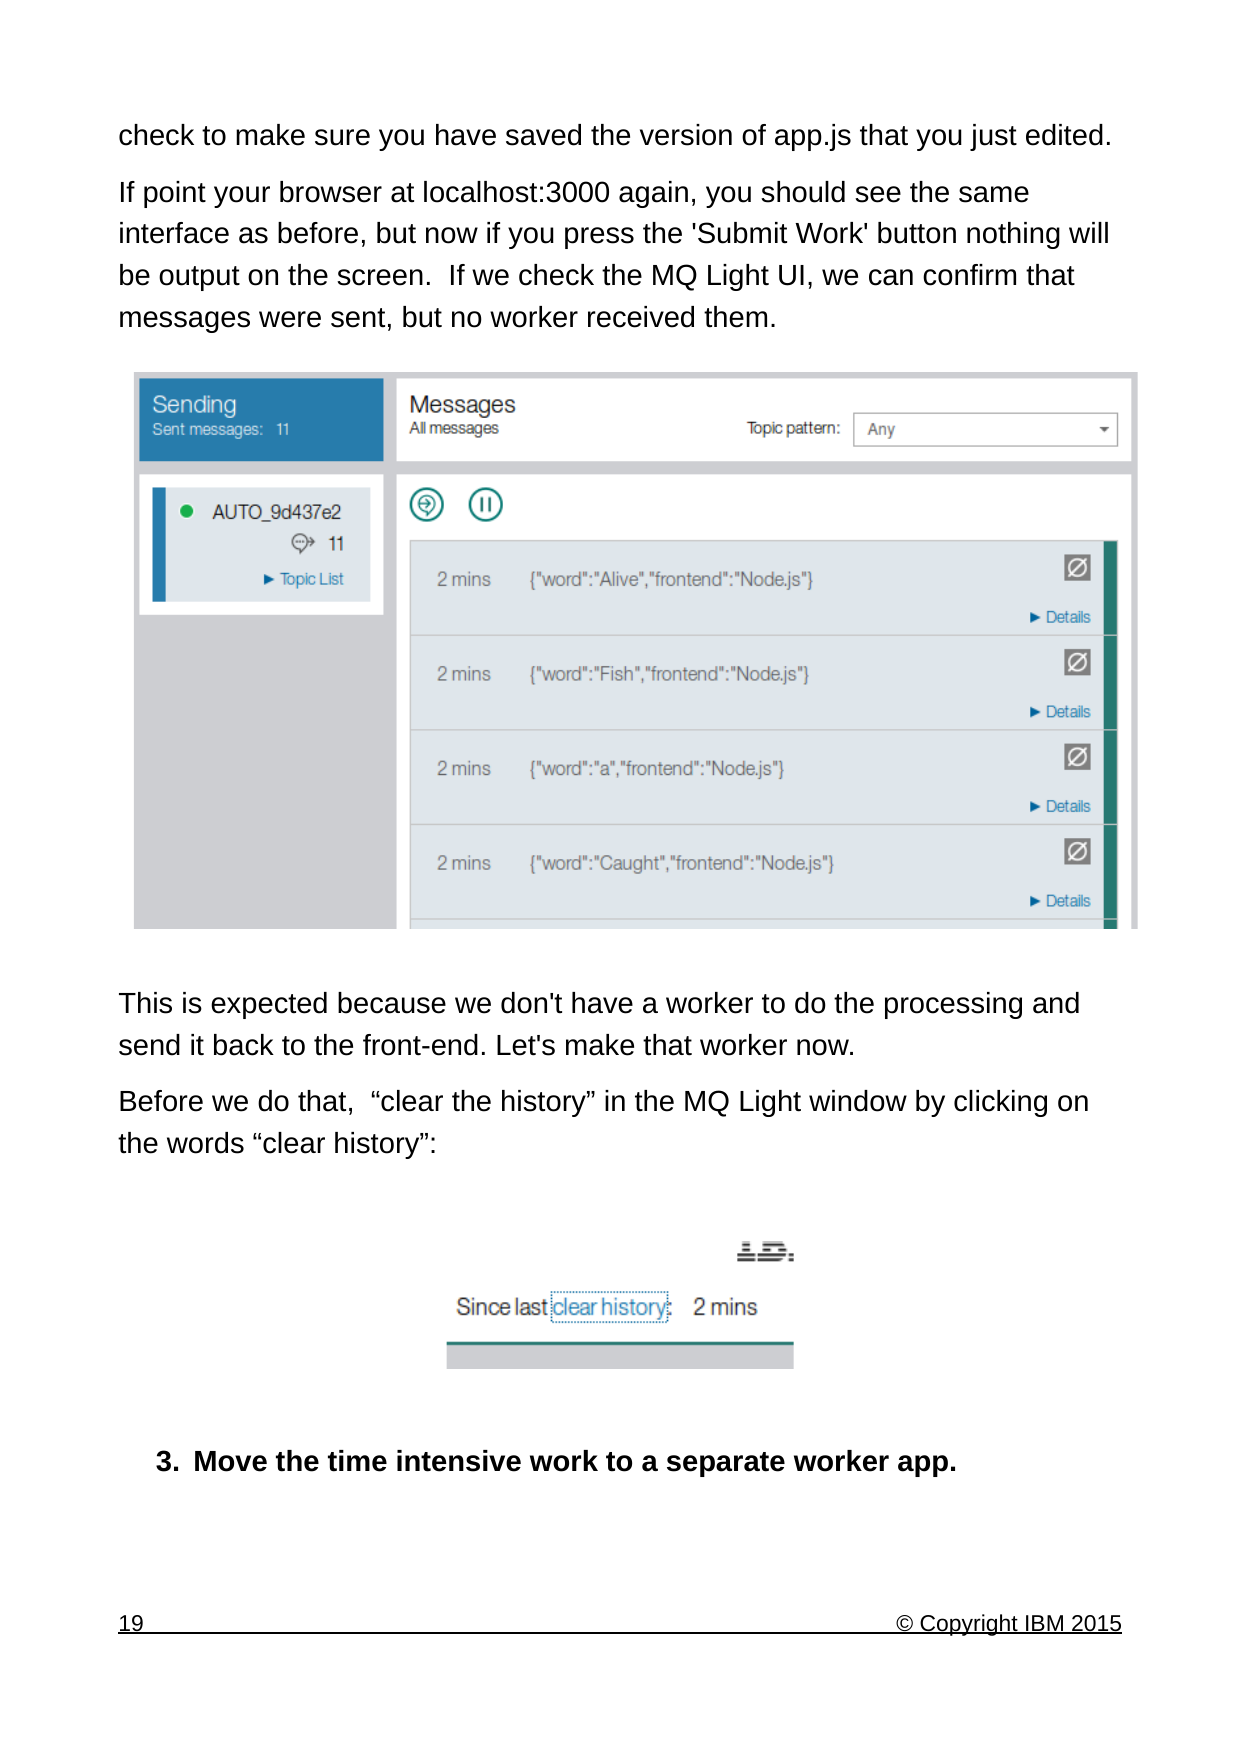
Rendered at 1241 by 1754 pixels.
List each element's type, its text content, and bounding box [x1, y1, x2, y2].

text Before we do that, “clear the history” in the MQ Light window by clicking on the words “clear history”: [118, 1084, 1122, 1160]
text check to make sure you have saved the version of app.js that you just edited. [118, 118, 1122, 152]
text If point your browser at localhost:3000 again, you should see the same interface as before, but now if you press the 'Submit Work' button nothing will be output on the screen. If we check the MQ Light UI, we can confirm that messages were sent, but no worker received them. [118, 174, 1122, 334]
subtitle Move the time intensive work to a separate worker app. [156, 1443, 1122, 1477]
picture [446, 1241, 794, 1369]
text This is expected because we don't have a worker to do the processing and send it back to the front-end. Let's make that worker now. [118, 986, 1122, 1061]
picture [133, 372, 1138, 929]
